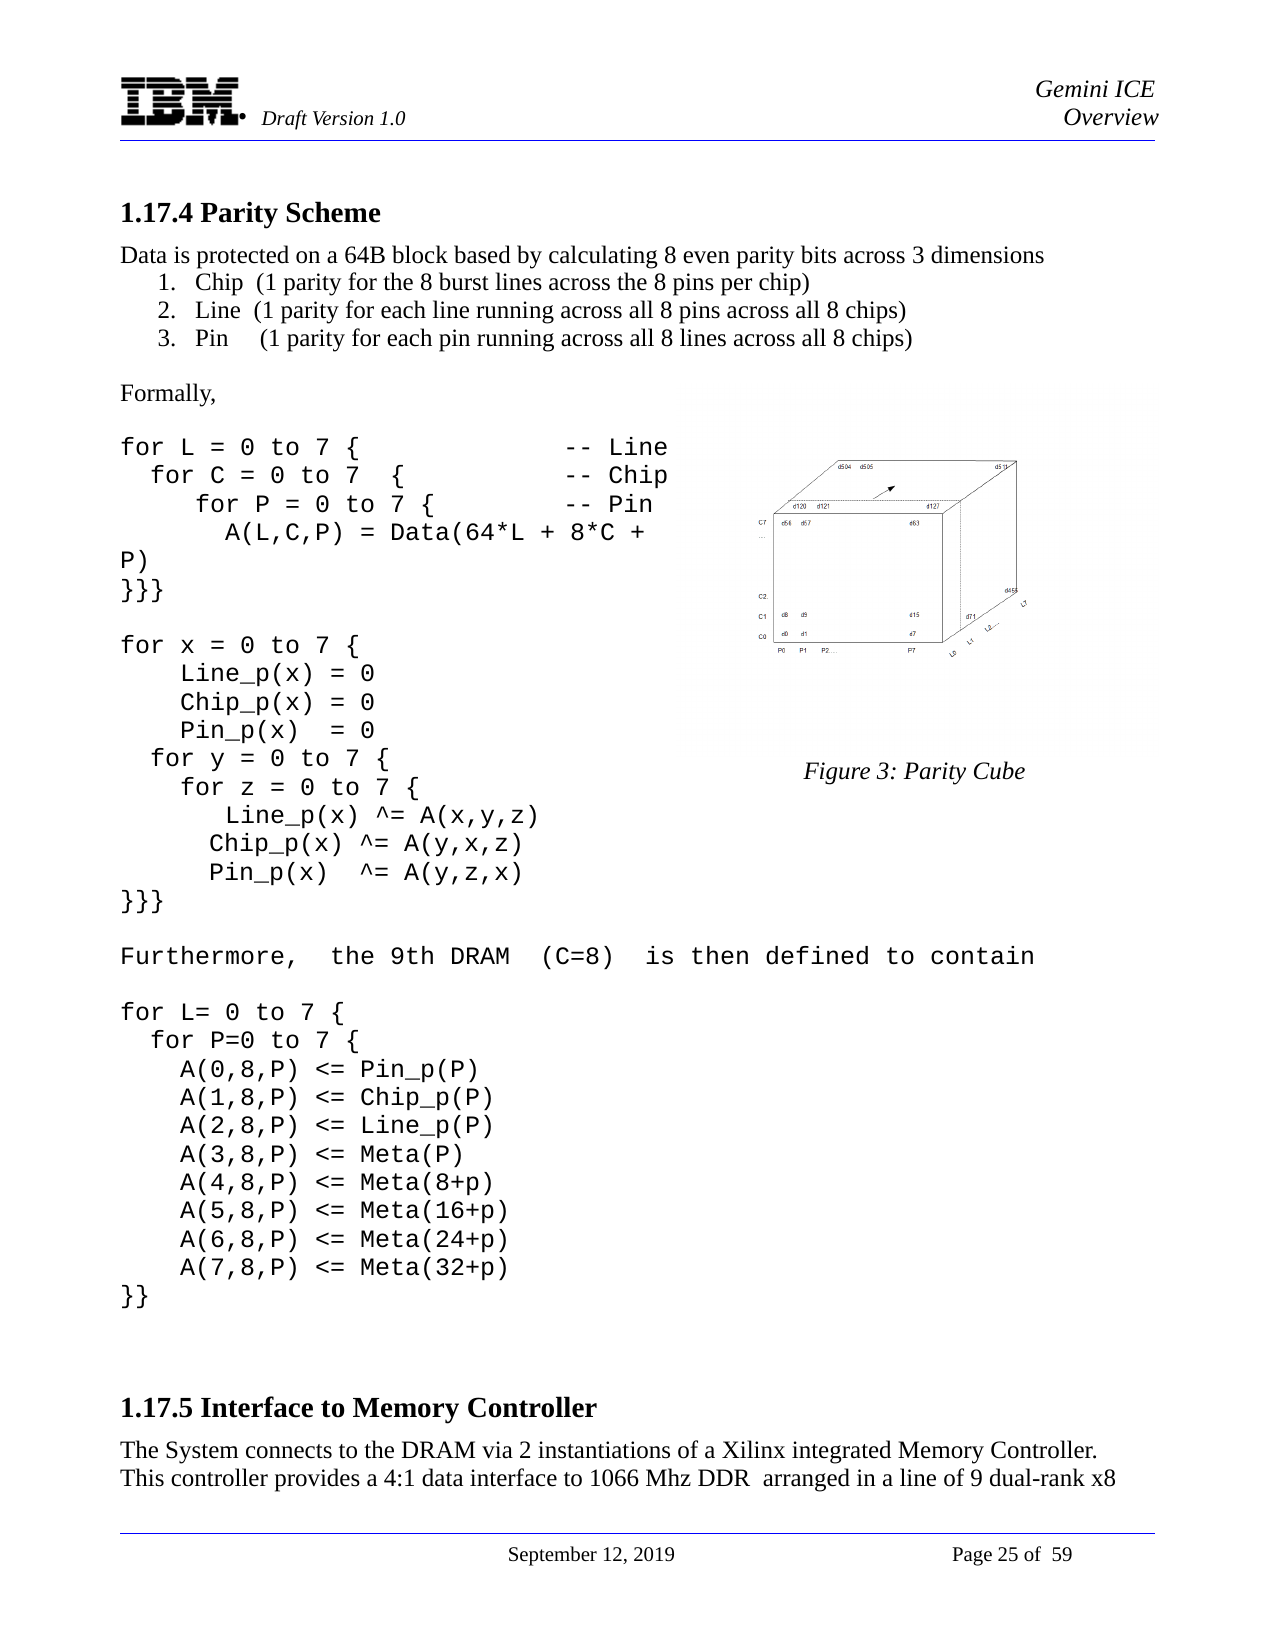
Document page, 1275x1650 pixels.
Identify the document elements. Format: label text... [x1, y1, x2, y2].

text }}} [120, 887, 1155, 916]
text Pin_p(x) = 0 [120, 717, 675, 746]
text A(L,C,P) = Data(64*L + 8*C + P) [120, 520, 675, 576]
text A(7,8,P) <= Meta(32+p) [120, 1254, 1155, 1283]
text A(1,8,P) <= Chip_p(P) [120, 1084, 1155, 1113]
text }} [120, 1283, 1155, 1311]
list Pin (1 parity for each pin running across all 8 lines across all 8 chips) [157, 324, 1155, 352]
text for y = 0 to 7 { [120, 746, 676, 774]
list Line (1 parity for each line running across all 8 pins across all 8 chips) [157, 296, 1155, 324]
text The System connects to the DRAM via 2 instantiations of a Xilinx integrated Memory Controller. This controller provides a 4:1 data interface to 1066 Mhz DDR arranged in a line of 9 dual-rank x8 [120, 1436, 1155, 1492]
text for L= 0 to 7 { [120, 999, 1155, 1028]
text A(5,8,P) <= Meta(16+p) [120, 1198, 1155, 1226]
text Line_p(x) = 0 [120, 661, 675, 689]
subtitle Parity Scheme [120, 196, 1155, 228]
text Data is protected on a 64B block based by calculating 8 even parity bits across 3 dimensions [120, 241, 1155, 268]
subtitle Interface to Memory Controller [120, 1392, 1155, 1424]
text A(4,8,P) <= Meta(8+p) [120, 1169, 1155, 1198]
text for z = 0 to 7 { [120, 774, 1155, 802]
text Furthermore, the 9th DRAM (C=8) is then defined to contain [120, 943, 1155, 972]
text Formally, [120, 379, 1155, 407]
text Chip_p(x) ^= A(y,x,z) [120, 831, 1155, 859]
text for P = 0 to 7 { -- Pin [120, 491, 675, 520]
text }}} [120, 576, 675, 605]
text for C = 0 to 7 { -- Chip [120, 463, 675, 491]
text A(2,8,P) <= Line_p(P) [120, 1113, 1155, 1141]
picture [120, 76, 240, 127]
list Chip (1 parity for the 8 burst lines across the 8 pins per chip) [157, 268, 1155, 296]
text Line_p(x) ^= A(x,y,z) [120, 802, 1155, 831]
text A(6,8,P) <= Meta(24+p) [120, 1226, 1155, 1254]
text A(0,8,P) <= Pin_p(P) [120, 1056, 1155, 1084]
picture [675, 383, 1159, 757]
text Chip_p(x) = 0 [120, 689, 675, 717]
text for L = 0 to 7 { -- Line [120, 435, 675, 463]
text for P=0 to 7 { [120, 1028, 1155, 1056]
text Figure 3: Parity Cube [676, 757, 1159, 784]
text A(3,8,P) <= Meta(P) [120, 1141, 1155, 1169]
text for x = 0 to 7 { [120, 632, 675, 661]
text Pin_p(x) ^= A(y,z,x) [120, 859, 1155, 887]
